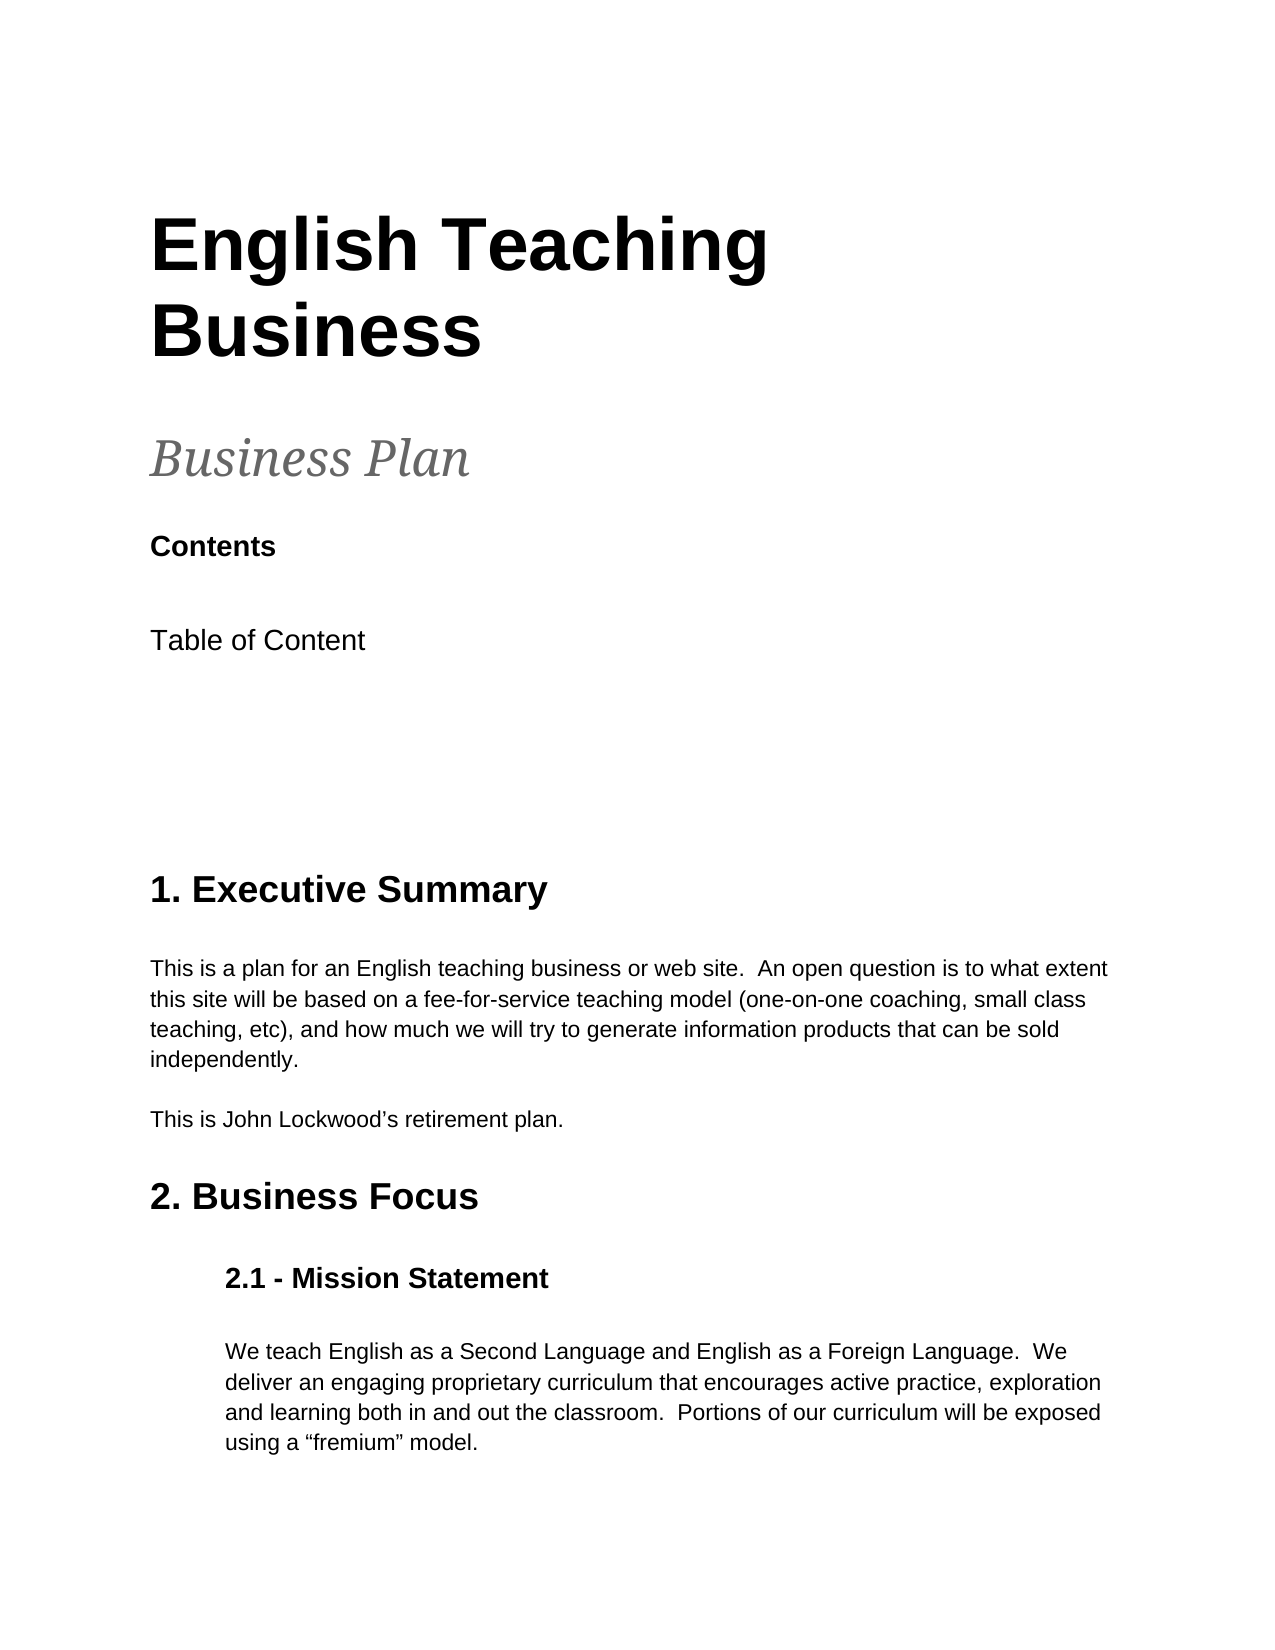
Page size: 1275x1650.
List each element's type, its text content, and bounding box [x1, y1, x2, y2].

subtitle 1. Executive Summary [150, 867, 1125, 910]
text Contents [150, 529, 1125, 563]
subtitle Table of Content [150, 623, 1125, 656]
text This is John Lockwood’s retirement plan. [150, 1106, 1125, 1133]
text This is a plan for an English teaching business or web site. An open question is to what extent this site will be based on a fee-for-service teaching model (one-on-one coaching, small class teaching, etc), and how much we will try to generate information products that can be sold independently. [150, 925, 1125, 1072]
text We teach English as a Second Language and English as a Foreign Language. We deliver an engaging proprietary curriculum that encourages active practice, exploration and learning both in and out the classroom. Portions of our curriculum will be exposed using a “fremium” model. [225, 1308, 1125, 1486]
title English Teaching Business [150, 200, 1125, 372]
subtitle 2. Business Focus [150, 1174, 1125, 1217]
subtitle 2.1 - Mission Statement [225, 1261, 1125, 1295]
subtitle Business Plan [150, 422, 1125, 491]
